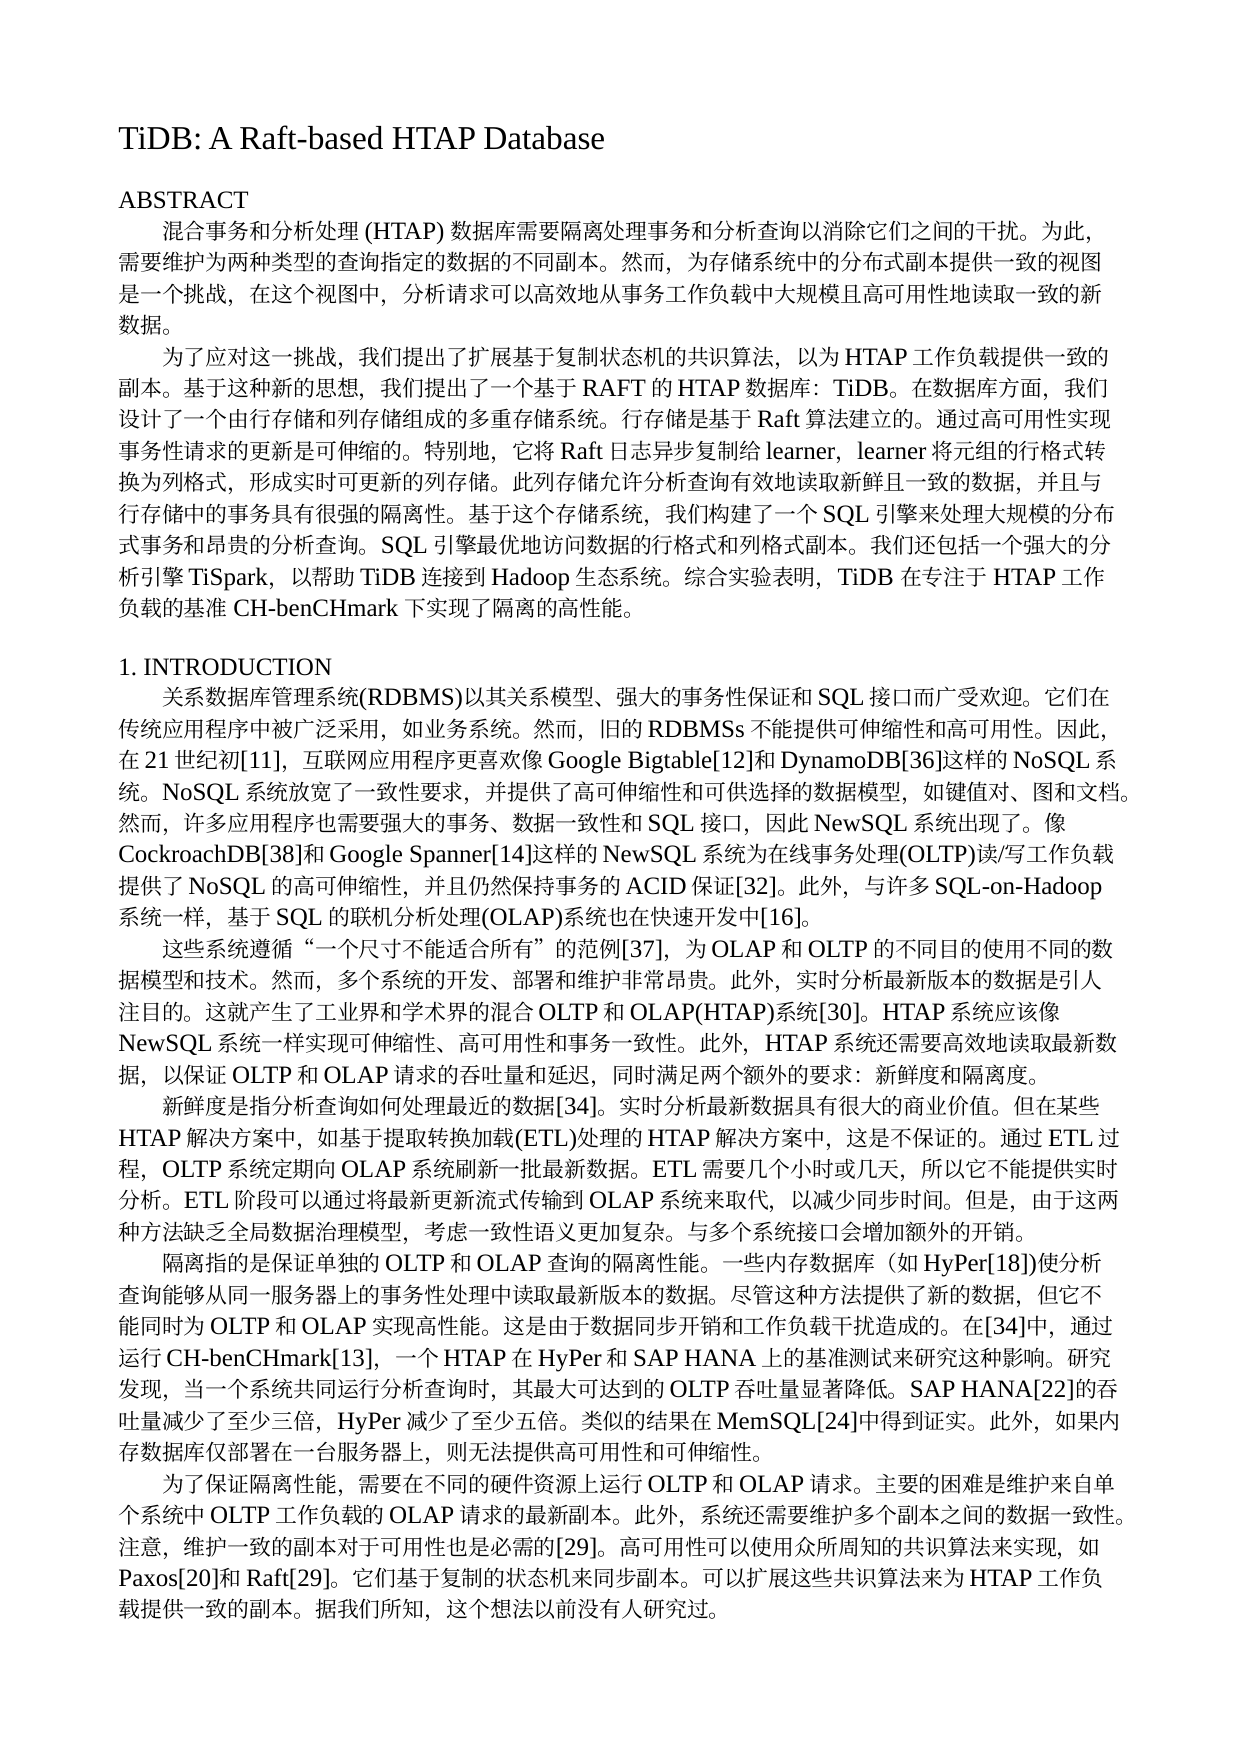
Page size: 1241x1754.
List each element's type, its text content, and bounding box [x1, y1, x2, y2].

text 这些系统遵循“一个尺寸不能适合所有”的范例[37]，为OLAP和OLTP的不同目的使用不同的数据模型和技术。然而，多个系统的开发、部署和维护非常昂贵。此外，实时分析最新版本的数据是引人注目的。这就产生了工业界和学术界的混合OLTP和OLAP(HTAP)系统[30]。HTAP系统应该像NewSQL系统一样实现可伸缩性、高可用性和事务一致性。此外，HTAP系统还需要高效地读取最新数据，以保证OLTP和OLAP请求的吞吐量和延迟，同时满足两个额外的要求：新鲜度和隔离度。 [118, 932, 1122, 1089]
text 为了应对这一挑战，我们提出了扩展基于复制状态机的共识算法，以为HTAP工作负载提供一致的副本。基于这种新的思想，我们提出了一个基于RAFT的HTAP数据库：TiDB。在数据库方面，我们设计了一个由行存储和列存储组成的多重存储系统。行存储是基于Raft算法建立的。通过高可用性实现事务性请求的更新是可伸缩的。特别地，它将Raft日志异步复制给learner，learner将元组的行格式转换为列格式，形成实时可更新的列存储。此列存储允许分析查询有效地读取新鲜且一致的数据，并且与行存储中的事务具有很强的隔离性。基于这个存储系统，我们构建了一个SQL引擎来处理大规模的分布式事务和昂贵的分析查询。SQL引擎最优地访问数据的行格式和列格式副本。我们还包括一个强大的分析引擎TiSpark，以帮助TiDB连接到Hadoop生态系统。综合实验表明，TiDB 在专注于 HTAP 工作负载的基准 CH-benCHmark 下实现了隔离的高性能。 [118, 340, 1122, 623]
text ABSTRACT [118, 185, 1122, 214]
text 新鲜度是指分析查询如何处理最近的数据[34]。实时分析最新数据具有很大的商业价值。但在某些HTAP解决方案中，如基于提取转换加载(ETL)处理的HTAP解决方案中，这是不保证的。通过ETL过程，OLTP系统定期向OLAP系统刷新一批最新数据。ETL需要几个小时或几天，所以它不能提供实时分析。ETL阶段可以通过将最新更新流式传输到OLAP系统来取代，以减少同步时间。但是，由于这两种方法缺乏全局数据治理模型，考虑一致性语义更加复杂。与多个系统接口会增加额外的开销。 [118, 1089, 1122, 1247]
text 隔离指的是保证单独的OLTP和OLAP查询的隔离性能。一些内存数据库（如HyPer[18])使分析查询能够从同一服务器上的事务性处理中读取最新版本的数据。尽管这种方法提供了新的数据，但它不能同时为OLTP和OLAP实现高性能。这是由于数据同步开销和工作负载干扰造成的。在[34]中，通过运行CH-benCHmark[13]，一个HTAP在HyPer和SAP HANA上的基准测试来研究这种影响。研究发现，当一个系统共同运行分析查询时，其最大可达到的OLTP吞吐量显著降低。SAP HANA[22]的吞吐量减少了至少三倍，HyPer减少了至少五倍。类似的结果在MemSQL[24]中得到证实。此外，如果内存数据库仅部署在一台服务器上，则无法提供高可用性和可伸缩性。 [118, 1247, 1122, 1467]
text 1. INTRODUCTION [118, 652, 1122, 680]
text 为了保证隔离性能，需要在不同的硬件资源上运行OLTP和OLAP请求。主要的困难是维护来自单个系统中OLTP工作负载的OLAP请求的最新副本。此外，系统还需要维护多个副本之间的数据一致性。注意，维护一致的副本对于可用性也是必需的[29]。高可用性可以使用众所周知的共识算法来实现，如Paxos[20]和Raft[29]。它们基于复制的状态机来同步副本。可以扩展这些共识算法来为HTAP工作负载提供一致的副本。据我们所知，这个想法以前没有人研究过。 [118, 1467, 1122, 1624]
text 混合事务和分析处理 (HTAP) 数据库需要隔离处理事务和分析查询以消除它们之间的干扰。为此，需要维护为两种类型的查询指定的数据的不同副本。然而，为存储系统中的分布式副本提供一致的视图是一个挑战，在这个视图中，分析请求可以高效地从事务工作负载中大规模且高可用性地读取一致的新数据。 [118, 214, 1122, 340]
text 关系数据库管理系统(RDBMS)以其关系模型、强大的事务性保证和SQL接口而广受欢迎。它们在传统应用程序中被广泛采用，如业务系统。然而，旧的RDBMSs不能提供可伸缩性和高可用性。因此，在21世纪初[11]，互联网应用程序更喜欢像Google Bigtable[12]和DynamoDB[36]这样的NoSQL系统。NoSQL系统放宽了一致性要求，并提供了高可伸缩性和可供选择的数据模型，如键值对、图和文档。然而，许多应用程序也需要强大的事务、数据一致性和SQL接口，因此NewSQL系统出现了。像CockroachDB[38]和Google Spanner[14]这样的NewSQL系统为在线事务处理(OLTP)读/写工作负载提供了NoSQL的高可伸缩性，并且仍然保持事务的ACID保证[32]。此外，与许多SQL-on-Hadoop系统一样，基于SQL的联机分析处理(OLAP)系统也在快速开发中[16]。 [118, 680, 1122, 932]
text TiDB: A Raft-based HTAP Database [118, 118, 1122, 156]
